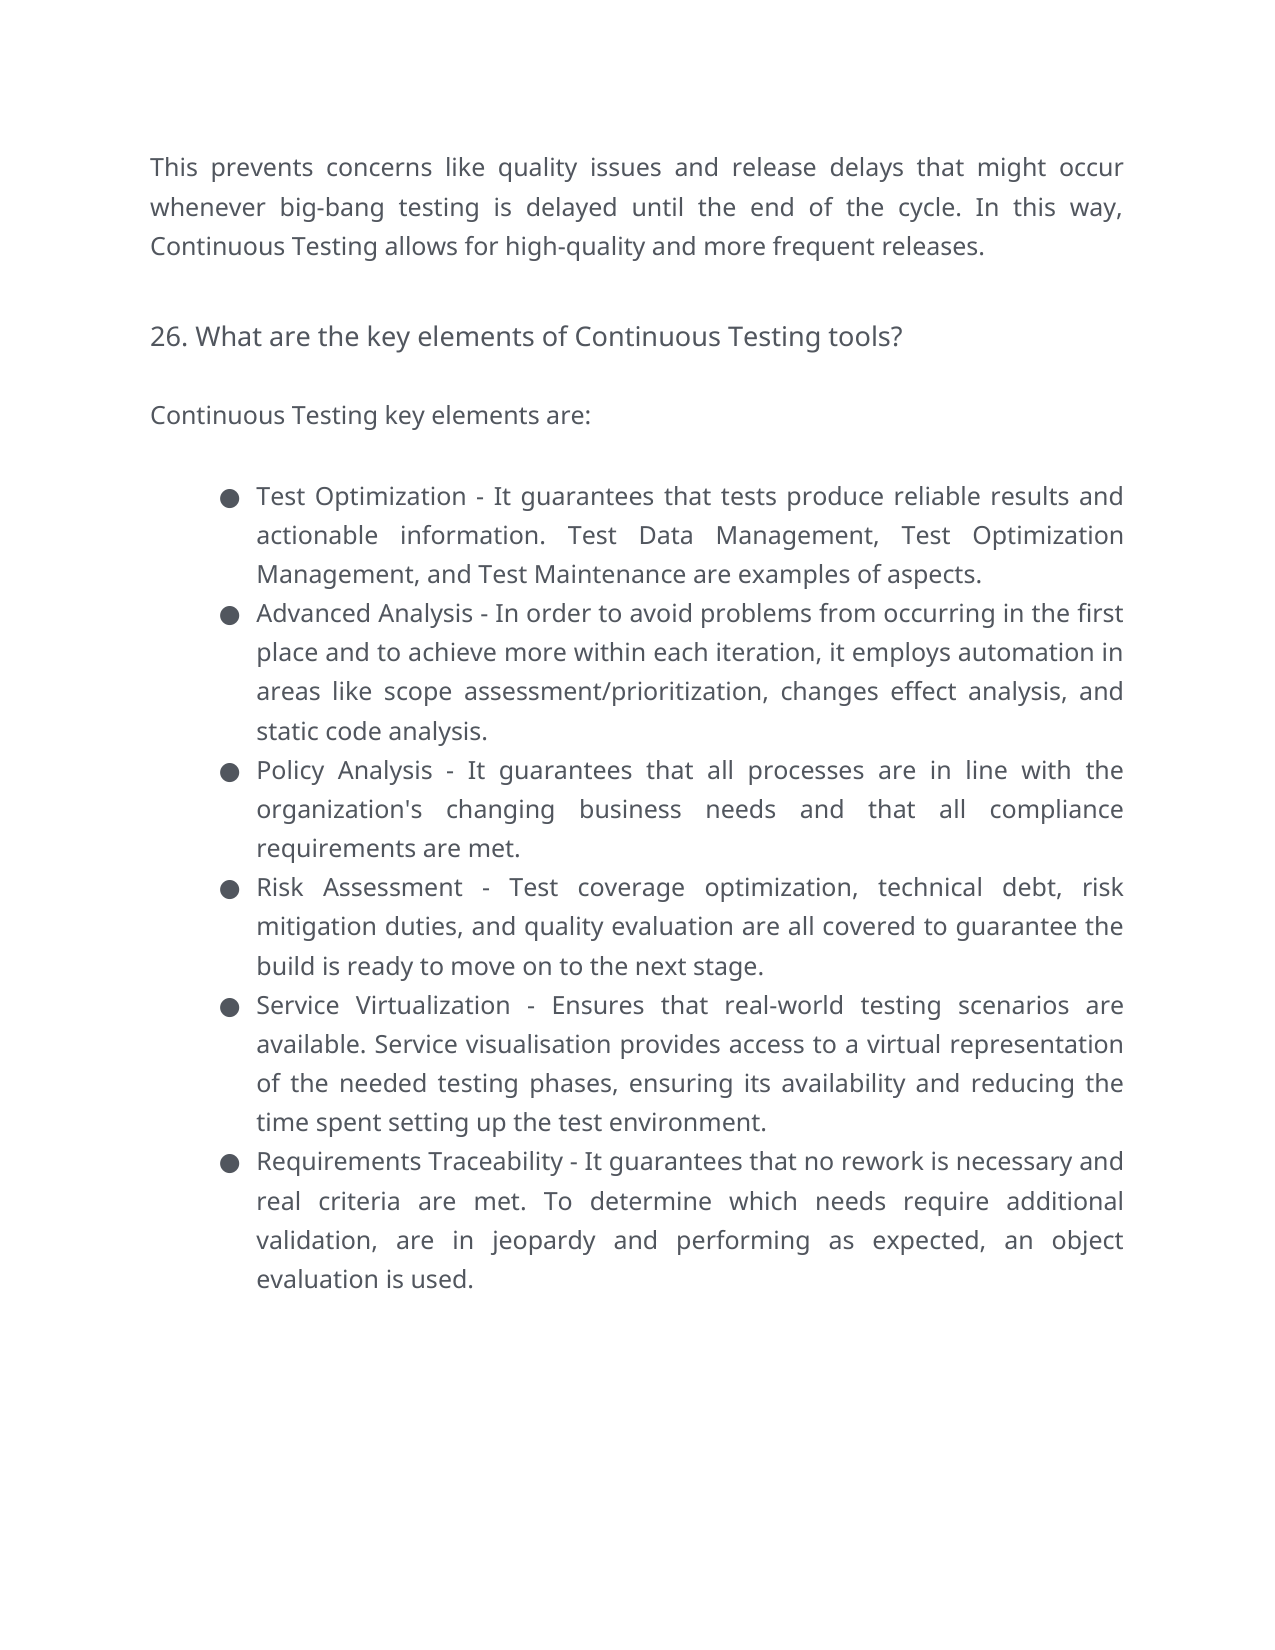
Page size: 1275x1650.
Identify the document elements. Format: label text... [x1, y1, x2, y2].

list Advanced Analysis - In order to avoid problems from occurring in the first place and to achieve more within each iteration, it employs automation in areas like scope assessment/prioritization, changes effect analysis, and static code analysis. [219, 596, 1125, 747]
list Service Virtualization - Ensures that real-world testing scenarios are available. Service visualisation provides access to a virtual representation of the needed testing phases, ensuring its availability and reducing the time spent setting up the test environment. [219, 987, 1125, 1139]
list Risk Assessment - Test coverage optimization, technical debt, risk mitigation duties, and quality evaluation are all covered to guarantee the build is ready to move on to the next stage. [219, 870, 1125, 982]
subtitle 26. What are the key elements of Continuous Testing tools? [150, 317, 1125, 354]
text Continuous Testing key elements are: [150, 397, 1125, 431]
text This prevents concerns like quality issues and release delays that might occur whenever big-bang testing is delayed until the end of the cycle. In this way, Continuous Testing allows for high-quality and more frequent releases. [150, 150, 1125, 262]
list Requirements Traceability - It guarantees that no rework is necessary and real criteria are met. To determine which needs require additional validation, are in jeopardy and performing as expected, an object evaluation is used. [219, 1144, 1125, 1296]
list Policy Analysis - It guarantees that all processes are in line with the organization's changing business needs and that all compliance requirements are met. [219, 752, 1125, 865]
list Test Optimization - It guarantees that tests produce reliable results and actionable information. Test Data Management, Test Optimization Management, and Test Maintenance are examples of aspects. [219, 478, 1125, 591]
